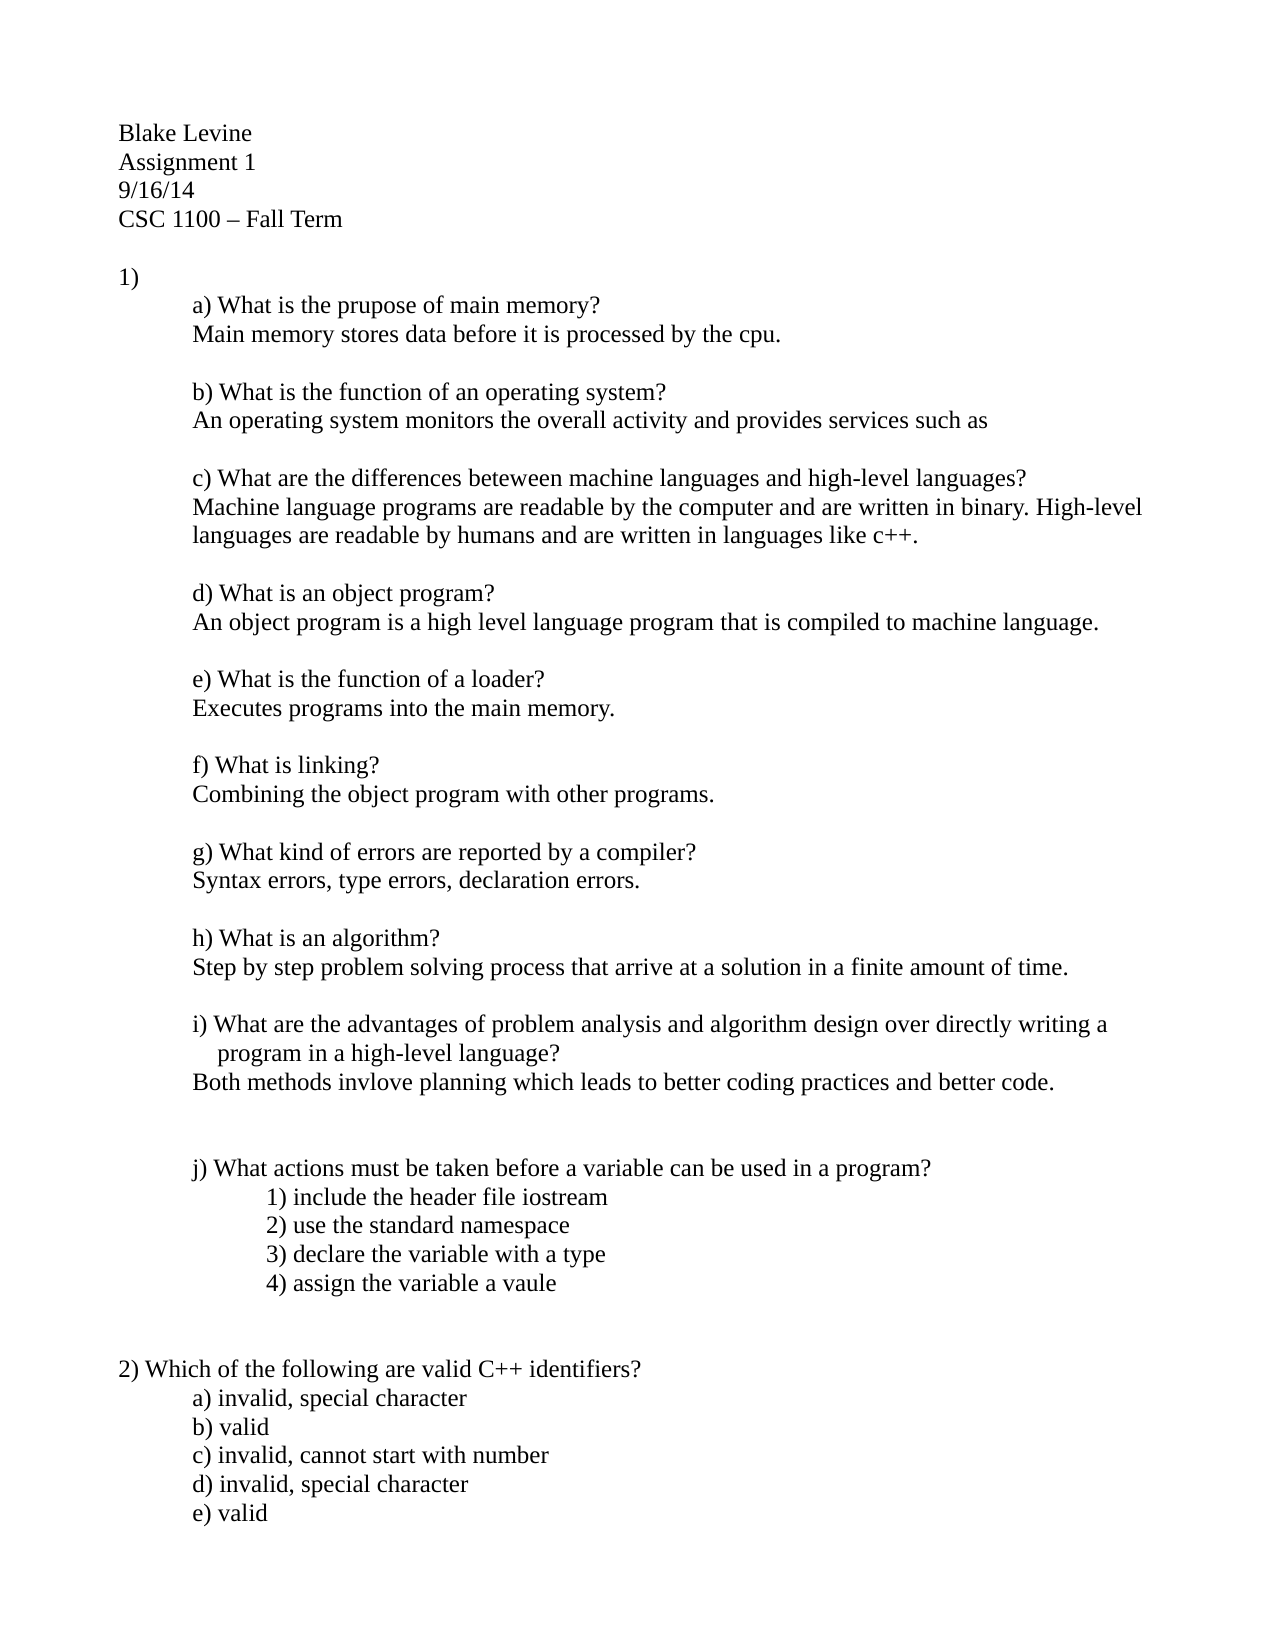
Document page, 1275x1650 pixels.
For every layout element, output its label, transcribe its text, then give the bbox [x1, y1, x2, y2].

text 2) use the standard namespace [118, 1211, 1157, 1239]
text Step by step problem solving process that arrive at a solution in a finite amount of time. [118, 952, 1157, 981]
text Blake Levine [118, 118, 1157, 147]
text e) What is the function of a loader? [118, 664, 1157, 693]
text 9/16/14 [118, 176, 1157, 204]
text An operating system monitors the overall activity and provides services such as [118, 406, 1157, 434]
text CSC 1100 – Fall Term [118, 204, 1157, 233]
text Executes programs into the main memory. [118, 693, 1157, 722]
text 4) assign the variable a vaule [118, 1268, 1157, 1297]
text 1) include the header file iostream [118, 1182, 1157, 1211]
text 2) Which of the following are valid C++ identifiers? [118, 1354, 1157, 1383]
text Main memory stores data before it is processed by the cpu. [118, 319, 1157, 348]
text d) invalid, special character [118, 1469, 1157, 1498]
text 1) [118, 262, 1157, 291]
text i) What are the advantages of problem analysis and algorithm design over directly writing a [118, 1009, 1157, 1038]
text program in a high-level language? [118, 1038, 1157, 1067]
text b) valid [118, 1412, 1157, 1441]
text Both methods invlove planning which leads to better coding practices and better code. [118, 1067, 1157, 1096]
text Combining the object program with other programs. [118, 779, 1157, 808]
text An object program is a high level language program that is compiled to machine language. [118, 607, 1157, 636]
text d) What is an object program? [118, 578, 1157, 607]
text b) What is the function of an operating system? [118, 377, 1157, 406]
text c) invalid, cannot start with number [118, 1441, 1157, 1469]
text f) What is linking? [118, 751, 1157, 779]
text 3) declare the variable with a type [118, 1239, 1157, 1268]
text e) valid [118, 1498, 1157, 1527]
text Assignment 1 [118, 147, 1157, 176]
text a) invalid, special character [118, 1383, 1157, 1412]
text c) What are the differences beteween machine languages and high-level languages? [118, 463, 1157, 492]
text a) What is the prupose of main memory? [118, 291, 1157, 319]
text Machine language programs are readable by the computer and are written in binary. High-level languages are readable by humans and are written in languages like c++. [118, 492, 1157, 549]
text j) What actions must be taken before a variable can be used in a program? [118, 1153, 1157, 1182]
text Syntax errors, type errors, declaration errors. [118, 866, 1157, 894]
text h) What is an algorithm? [118, 923, 1157, 952]
text g) What kind of errors are reported by a compiler? [118, 837, 1157, 866]
